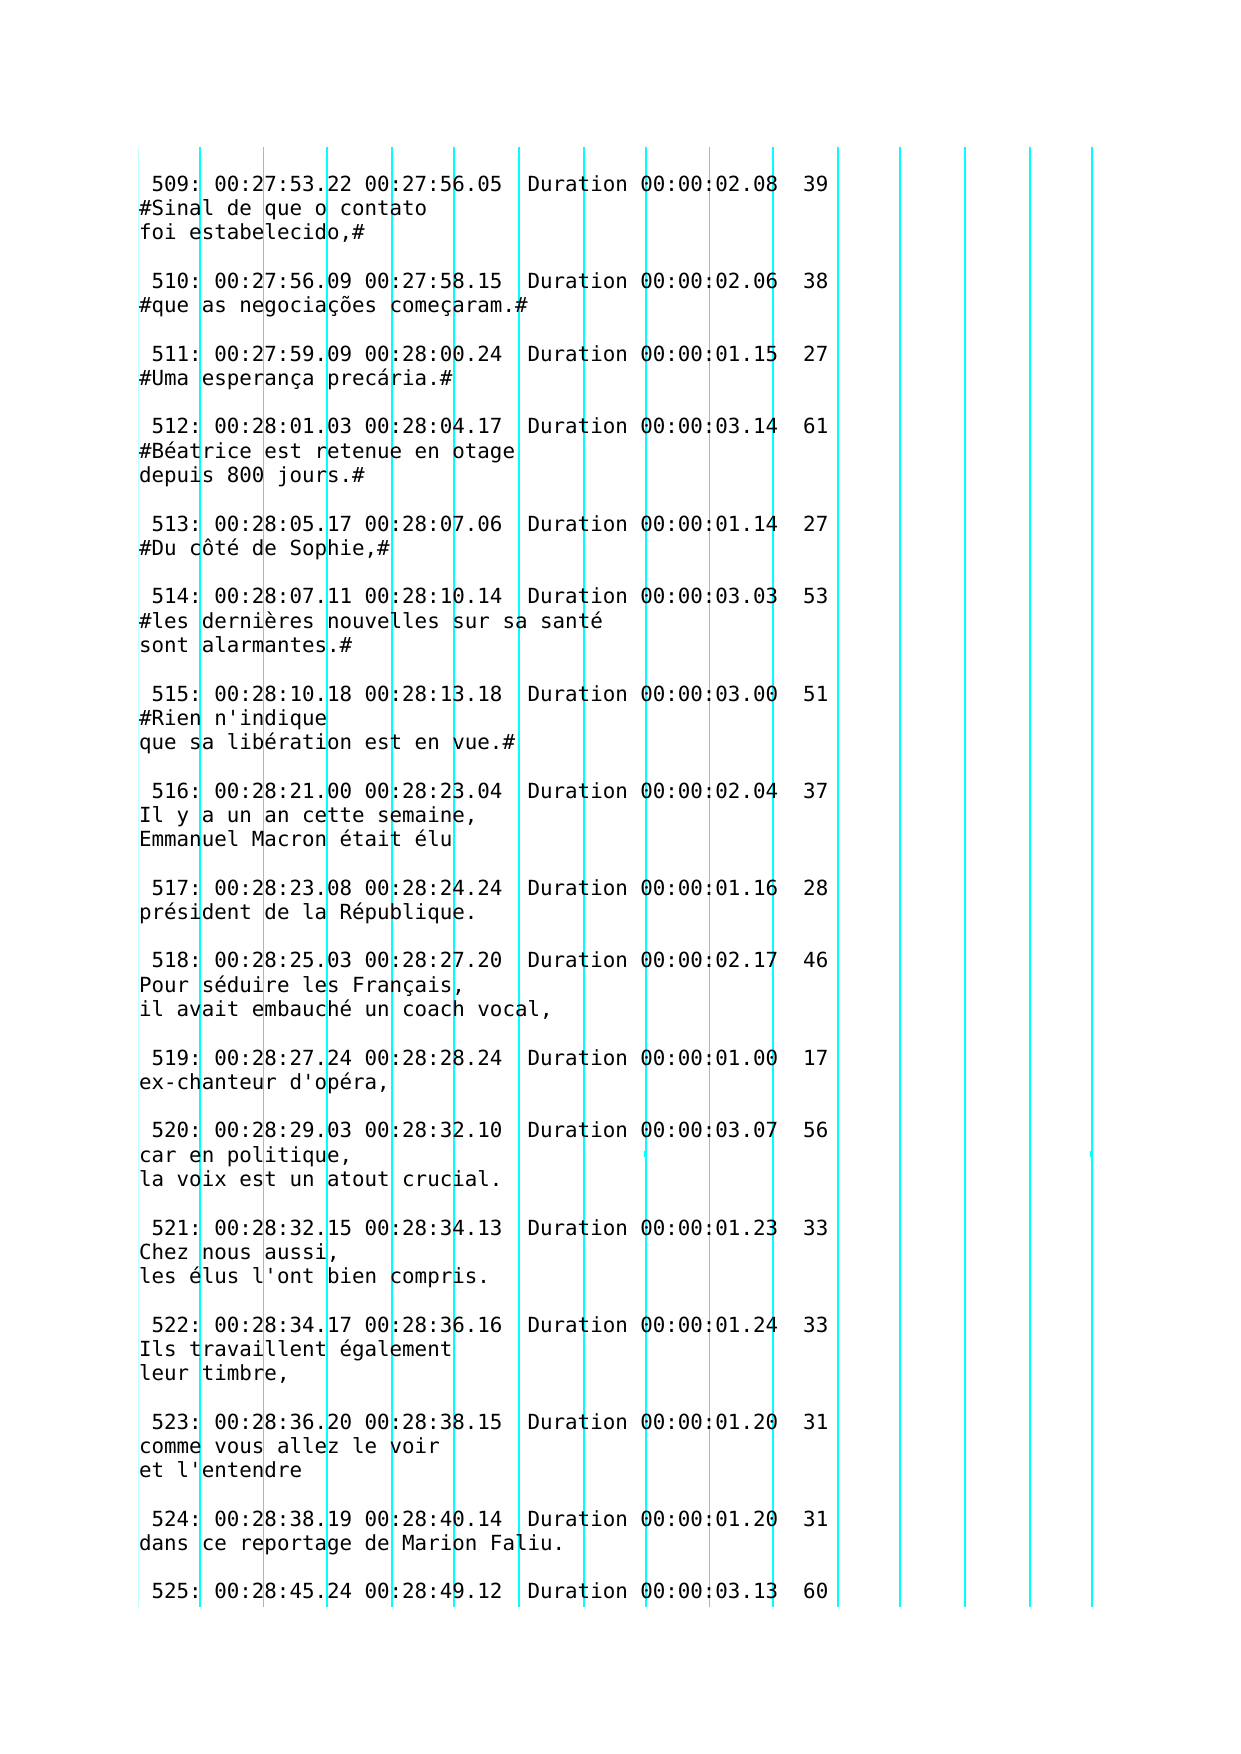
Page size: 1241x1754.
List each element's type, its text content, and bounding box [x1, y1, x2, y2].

text 525: 00:28:45.24 00:28:49.12 Duration 00:00:03.13 60 [139, 1579, 1101, 1604]
text 518: 00:28:25.03 00:28:27.20 Duration 00:00:02.17 46 [139, 948, 1101, 973]
text #Rien n'indique [139, 706, 1101, 730]
text 510: 00:27:56.09 00:27:58.15 Duration 00:00:02.06 38 [139, 269, 1101, 293]
text 513: 00:28:05.17 00:28:07.06 Duration 00:00:01.14 27 [139, 512, 1101, 536]
text président de la République. [139, 900, 1101, 924]
text Il y a un an cette semaine, [139, 803, 1101, 827]
text 512: 00:28:01.03 00:28:04.17 Duration 00:00:03.14 61 [139, 414, 1101, 439]
text la voix est un atout crucial. [139, 1167, 1101, 1191]
text depuis 800 jours.# [139, 463, 1101, 487]
text 509: 00:27:53.22 00:27:56.05 Duration 00:00:02.08 39 [139, 172, 1101, 196]
text que sa libération est en vue.# [139, 730, 1101, 754]
text ex-chanteur d'opéra, [139, 1070, 1101, 1094]
text 522: 00:28:34.17 00:28:36.16 Duration 00:00:01.24 33 [139, 1313, 1101, 1337]
text dans ce reportage de Marion Faliu. [139, 1531, 1101, 1555]
text #les dernières nouvelles sur sa santé [139, 609, 1101, 633]
text Chez nous aussi, [139, 1240, 1101, 1264]
text Ils travaillent également [139, 1337, 1101, 1361]
text et l'entendre [139, 1458, 1101, 1482]
text 517: 00:28:23.08 00:28:24.24 Duration 00:00:01.16 28 [139, 876, 1101, 900]
text 515: 00:28:10.18 00:28:13.18 Duration 00:00:03.00 51 [139, 682, 1101, 706]
text #Du côté de Sophie,# [139, 536, 1101, 560]
text 521: 00:28:32.15 00:28:34.13 Duration 00:00:01.23 33 [139, 1216, 1101, 1240]
text sont alarmantes.# [139, 633, 1101, 657]
text 520: 00:28:29.03 00:28:32.10 Duration 00:00:03.07 56 [139, 1118, 1101, 1143]
text 514: 00:28:07.11 00:28:10.14 Duration 00:00:03.03 53 [139, 584, 1101, 609]
text il avait embauché un coach vocal, [139, 997, 1101, 1021]
text foi estabelecido,# [139, 220, 1101, 245]
text Emmanuel Macron était élu [139, 827, 1101, 851]
text 524: 00:28:38.19 00:28:40.14 Duration 00:00:01.20 31 [139, 1507, 1101, 1531]
text 519: 00:28:27.24 00:28:28.24 Duration 00:00:01.00 17 [139, 1046, 1101, 1070]
text car en politique, [139, 1143, 1101, 1167]
text #Uma esperança precária.# [139, 366, 1101, 390]
text 516: 00:28:21.00 00:28:23.04 Duration 00:00:02.04 37 [139, 779, 1101, 803]
picture [138, 147, 1102, 1607]
text #Béatrice est retenue en otage [139, 439, 1101, 463]
text #Sinal de que o contato [139, 196, 1101, 220]
text leur timbre, [139, 1361, 1101, 1385]
text 511: 00:27:59.09 00:28:00.24 Duration 00:00:01.15 27 [139, 342, 1101, 366]
text les élus l'ont bien compris. [139, 1264, 1101, 1288]
text #que as negociações começaram.# [139, 293, 1101, 317]
text comme vous allez le voir [139, 1434, 1101, 1458]
text 523: 00:28:36.20 00:28:38.15 Duration 00:00:01.20 31 [139, 1410, 1101, 1434]
text Pour séduire les Français, [139, 973, 1101, 997]
